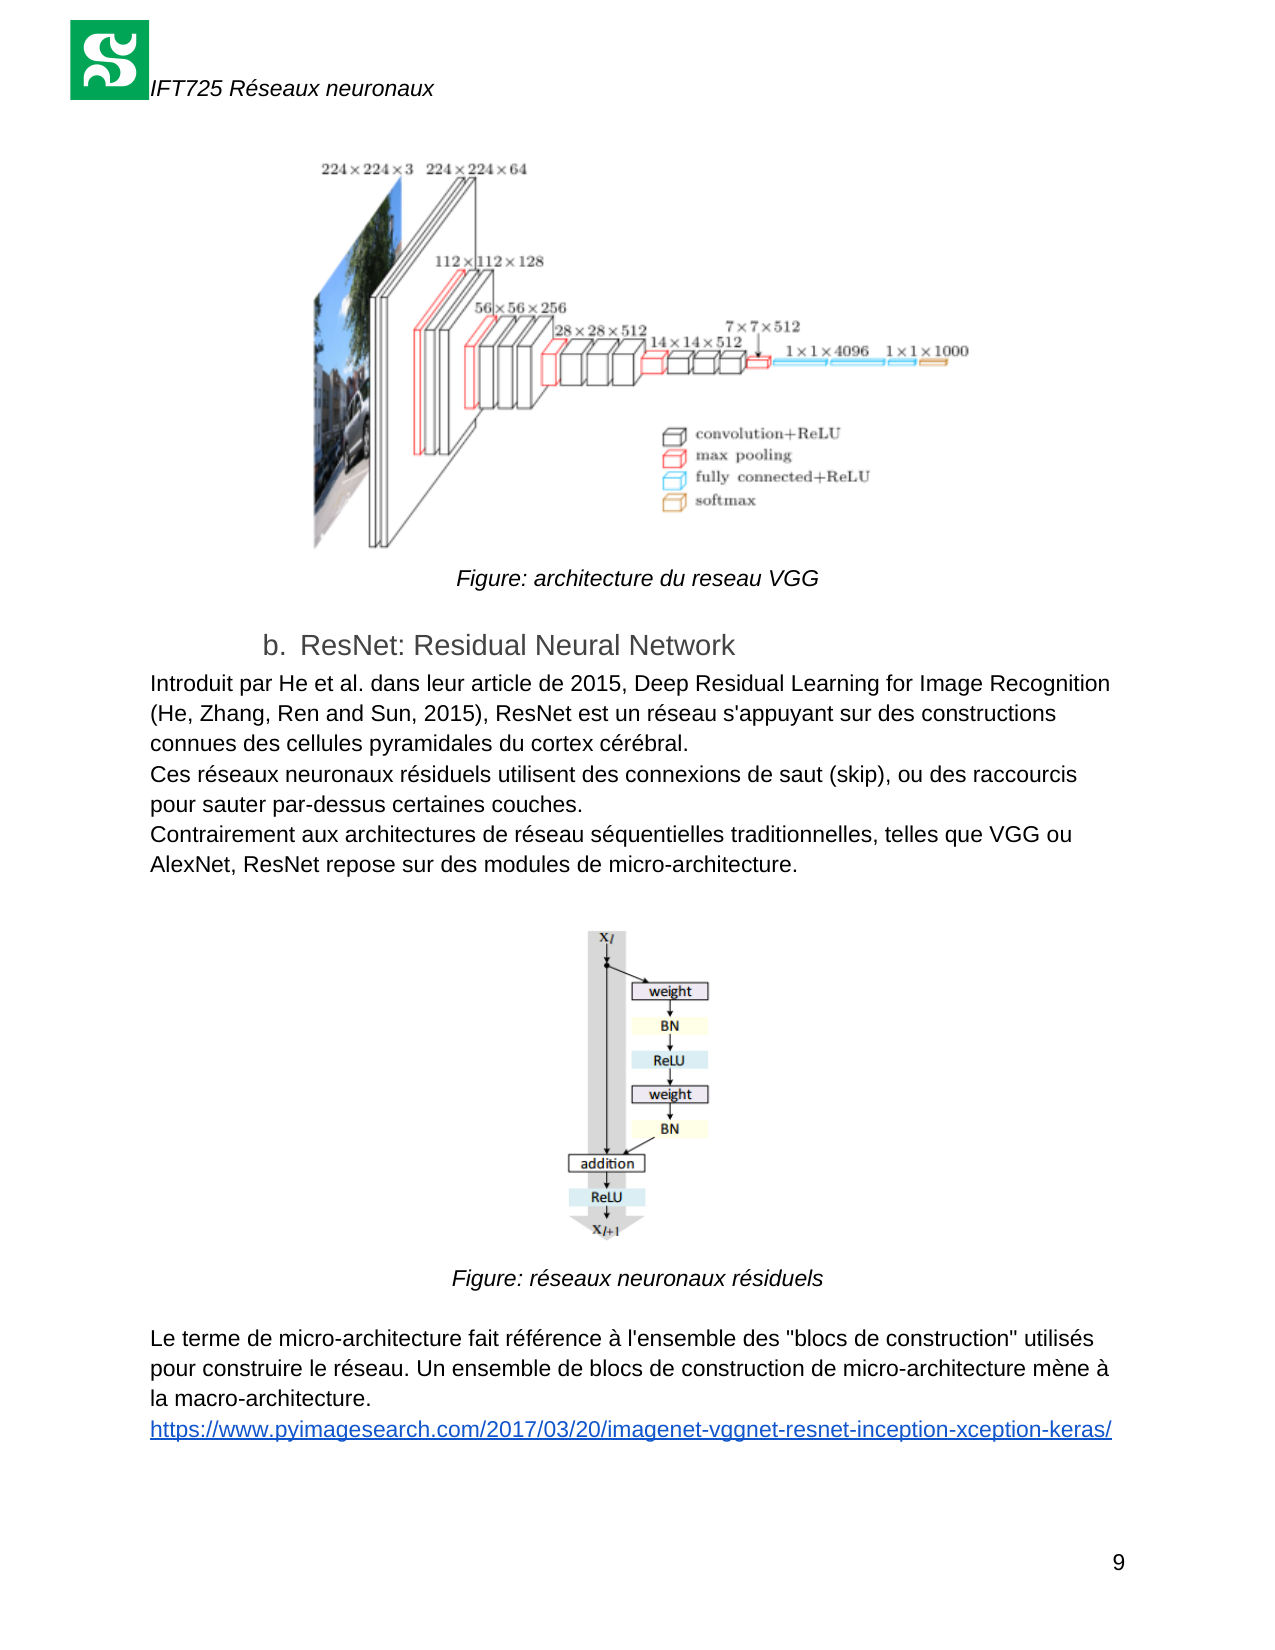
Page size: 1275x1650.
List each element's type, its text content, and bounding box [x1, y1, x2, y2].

text Introduit par He et al. dans leur article de 2015, Deep Residual Learning for Image Recognition (He, Zhang, Ren and Sun, 2015), ResNet est un réseau s'appuyant sur des constructions connues des cellules pyramidales du cortex cérébral. [150, 670, 1125, 757]
picture [70, 20, 150, 100]
subtitle ResNet: Residual Neural Network [262, 628, 1125, 662]
text Le terme de micro-architecture fait référence à l'ensemble des "blocs de construction" utilisés pour construire le réseau. Un ensemble de blocs de construction de micro-architecture mène à la macro-architecture. [150, 1325, 1125, 1412]
picture [287, 150, 988, 561]
text Figure: réseaux neuronaux résiduels [150, 1264, 1125, 1291]
text Ces réseaux neuronaux résiduels utilisent des connexions de saut (skip), ou des raccourcis pour sauter par-dessus certaines couches. [150, 761, 1125, 817]
text [150, 150, 287, 561]
text https://www.pyimagesearch.com/2017/03/20/imagenet-vggnet-resnet-inception-xception-keras/ [150, 1416, 1125, 1442]
picture [553, 911, 722, 1261]
text Figure: architecture du reseau VGG [150, 564, 1125, 591]
text [988, 150, 1125, 561]
text Contrairement aux architectures de réseau séquentielles traditionnelles, telles que VGG ou AlexNet, ResNet repose sur des modules de micro-architecture. [150, 821, 1125, 877]
